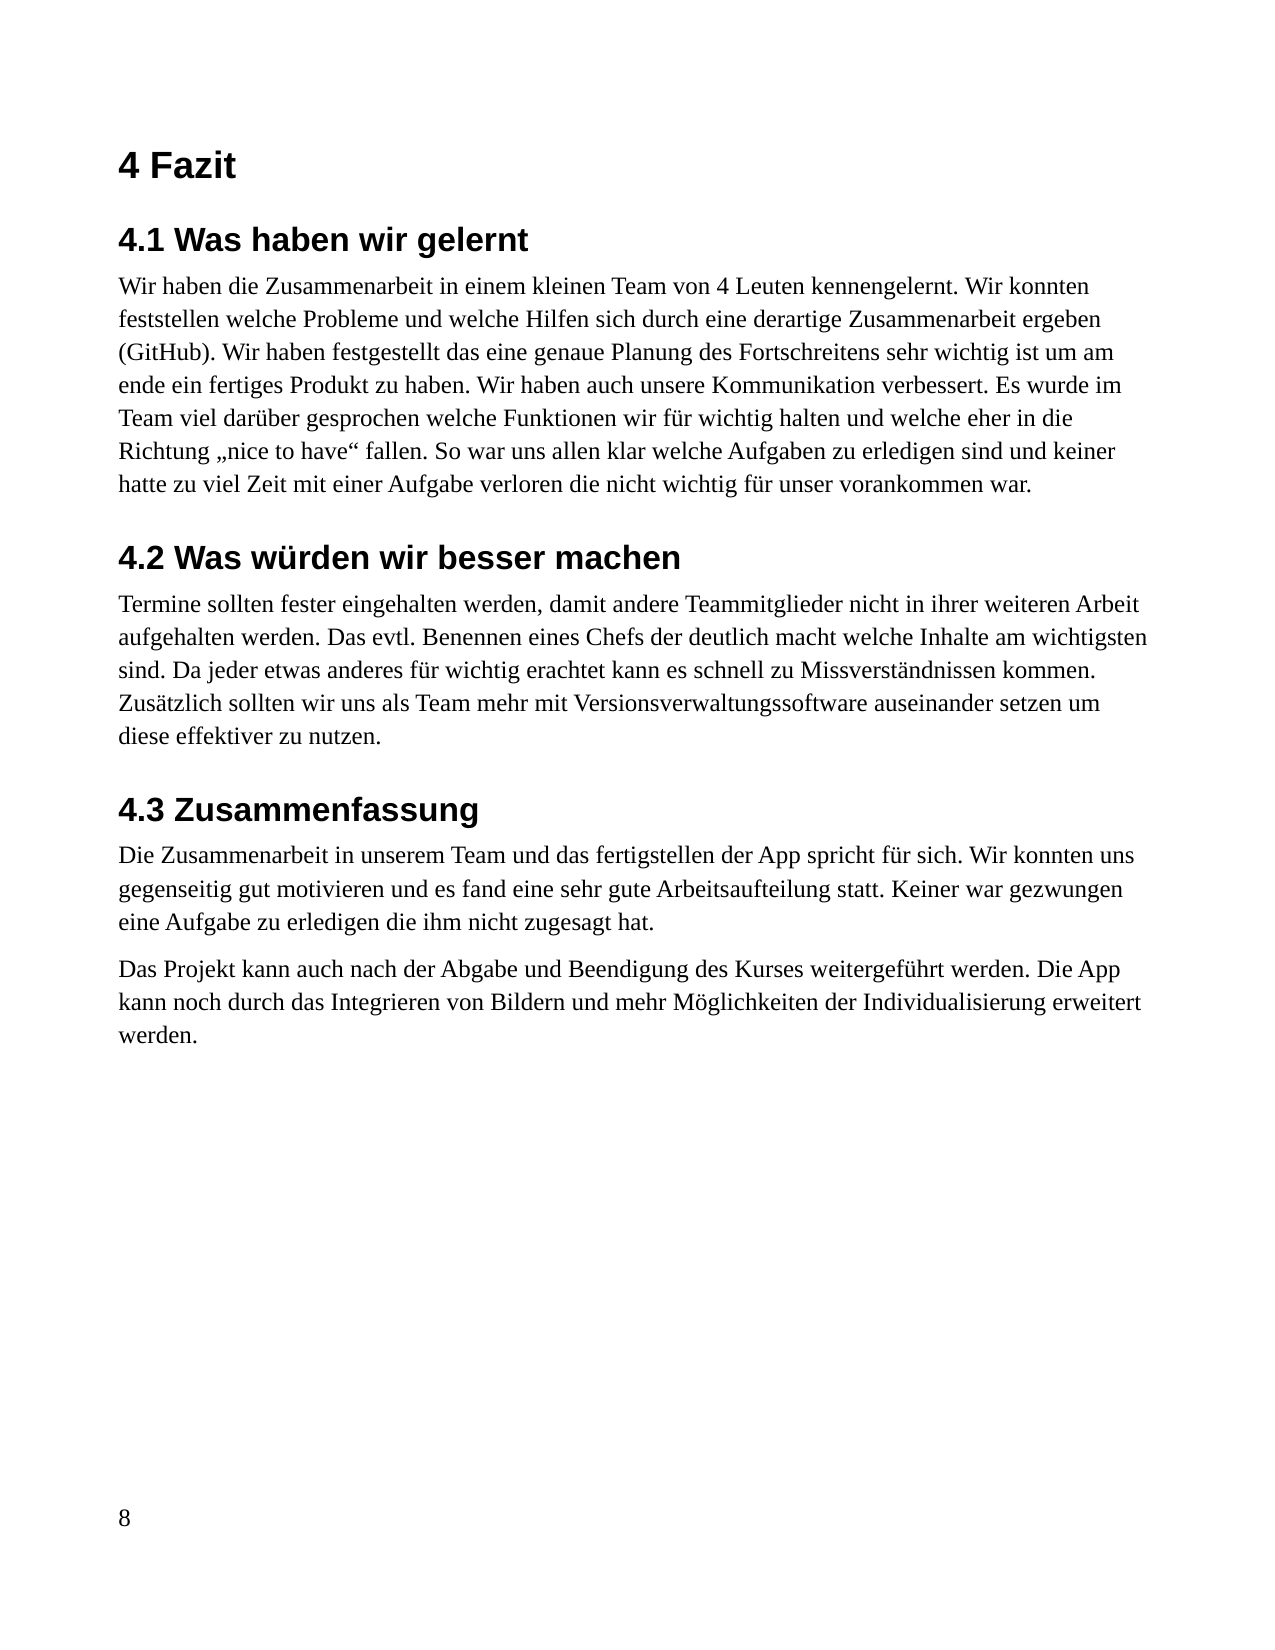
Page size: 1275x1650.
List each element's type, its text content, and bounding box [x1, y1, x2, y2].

subtitle 4.1 Was haben wir gelernt [118, 220, 1157, 259]
text Termine sollten fester eingehalten werden, damit andere Teammitglieder nicht in ihrer weiteren Arbeit aufgehalten werden. Das evtl. Benennen eines Chefs der deutlich macht welche Inhalte am wichtigsten sind. Da jeder etwas anderes für wichtig erachtet kann es schnell zu Missverständnissen kommen. Zusätzlich sollten wir uns als Team mehr mit Versionsverwaltungssoftware auseinander setzen um diese effektiver zu nutzen. [118, 589, 1157, 750]
text Die Zusammenarbeit in unserem Team und das fertigstellen der App spricht für sich. Wir konnten uns gegenseitig gut motivieren und es fand eine sehr gute Arbeitsaufteilung statt. Keiner war gezwungen eine Aufgabe zu erledigen die ihm nicht zugesagt hat. [118, 841, 1157, 935]
subtitle 4.3 Zusammenfassung [118, 789, 1157, 828]
text Wir haben die Zusammenarbeit in einem kleinen Team von 4 Leuten kennengelernt. Wir konnten feststellen welche Probleme und welche Hilfen sich durch eine derartige Zusammenarbeit ergeben (GitHub). Wir haben festgestellt das eine genaue Planung des Fortschreitens sehr wichtig ist um am ende ein fertiges Produkt zu haben. Wir haben auch unsere Kommunikation verbessert. Es wurde im Team viel darüber gesprochen welche Funktionen wir für wichtig halten und welche eher in die Richtung „nice to have“ fallen. So war uns allen klar welche Aufgaben zu erledigen sind und keiner hatte zu viel Zeit mit einer Aufgabe verloren die nicht wichtig für unser vorankommen war. [118, 271, 1157, 498]
subtitle 4.2 Was würden wir besser machen [118, 538, 1157, 576]
subtitle 4 Fazit [118, 143, 1157, 187]
text Das Projekt kann auch nach der Abgabe und Beendigung des Kurses weitergeführt werden. Die App kann noch durch das Integrieren von Bildern und mehr Möglichkeiten der Individualisierung erweitert werden. [118, 954, 1157, 1049]
